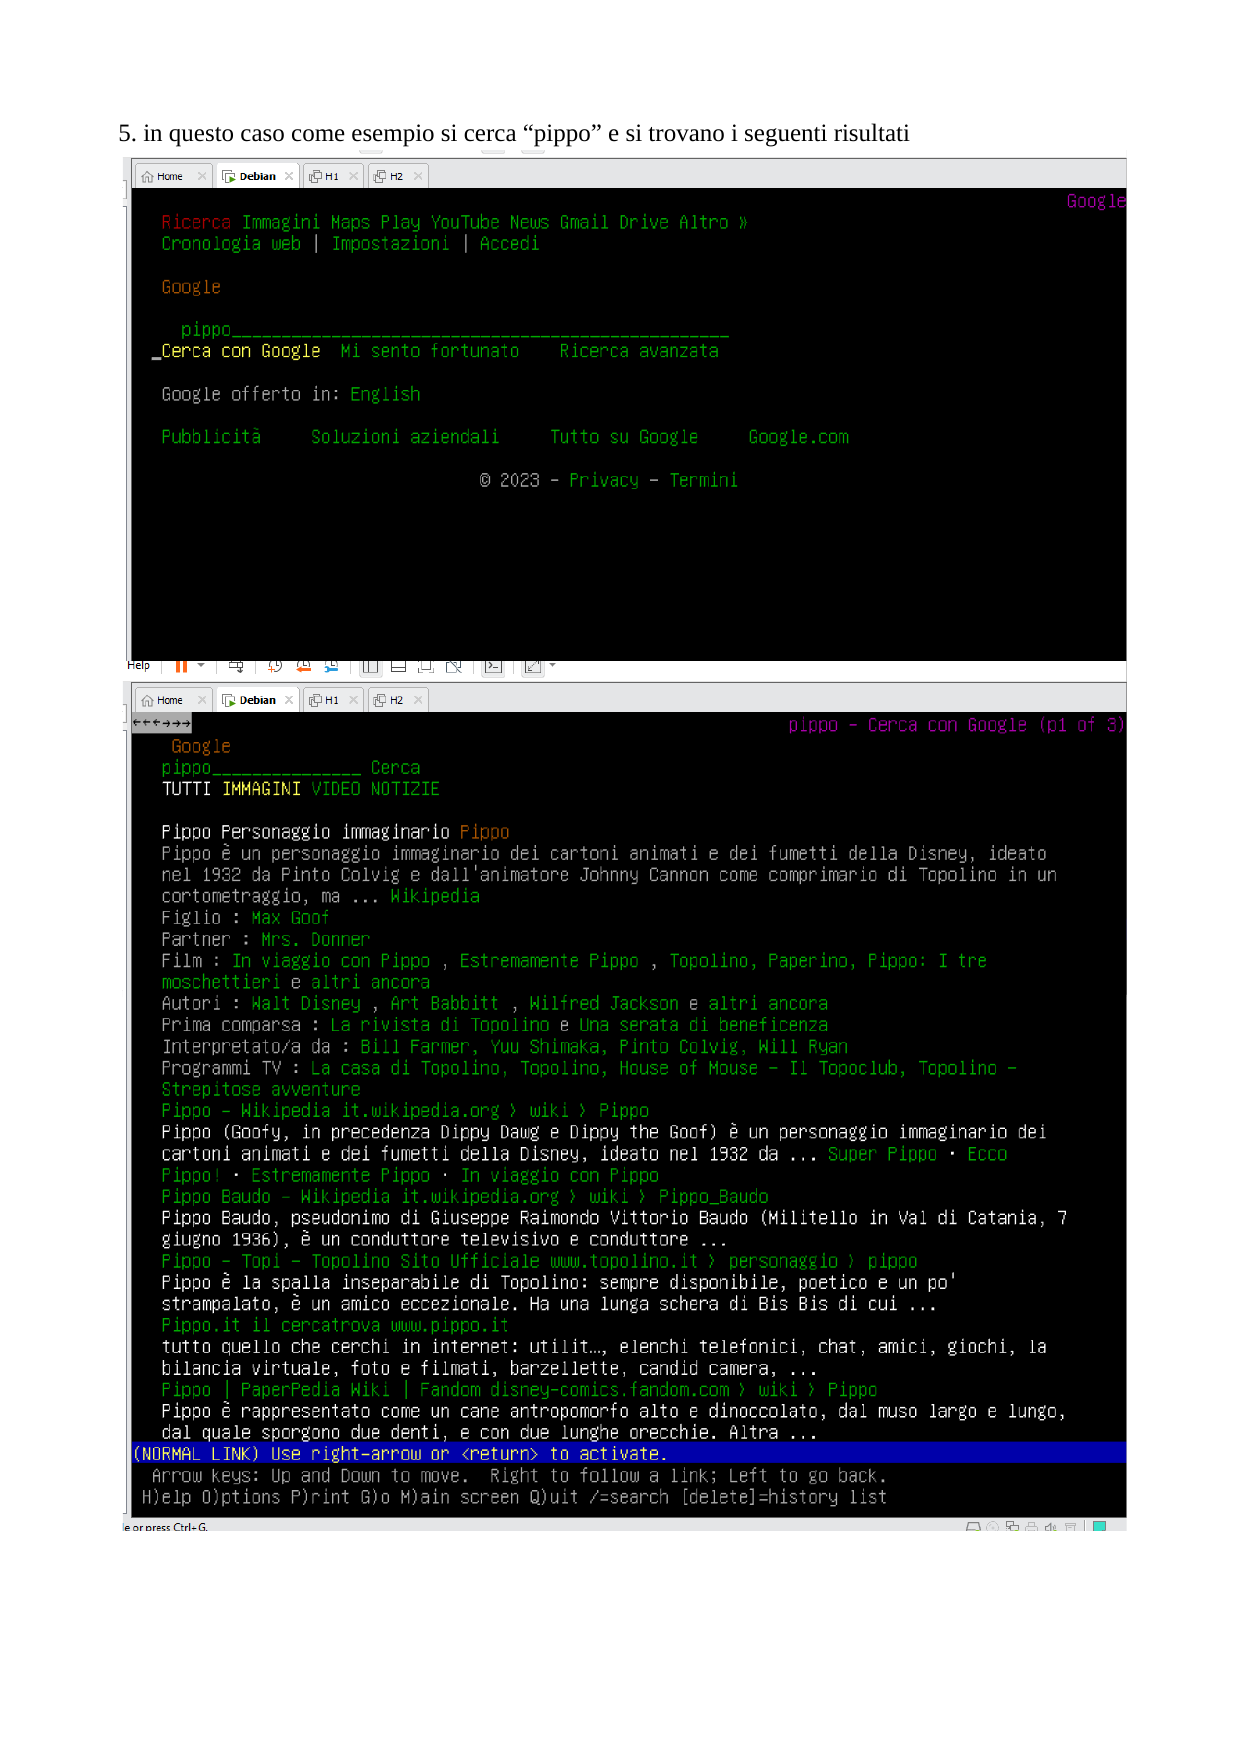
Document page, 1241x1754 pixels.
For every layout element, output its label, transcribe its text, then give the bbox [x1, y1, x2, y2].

text 5. in questo caso come esempio si cerca “pippo” e si trovano i seguenti risultati [118, 118, 1122, 147]
picture [122, 150, 1127, 1531]
